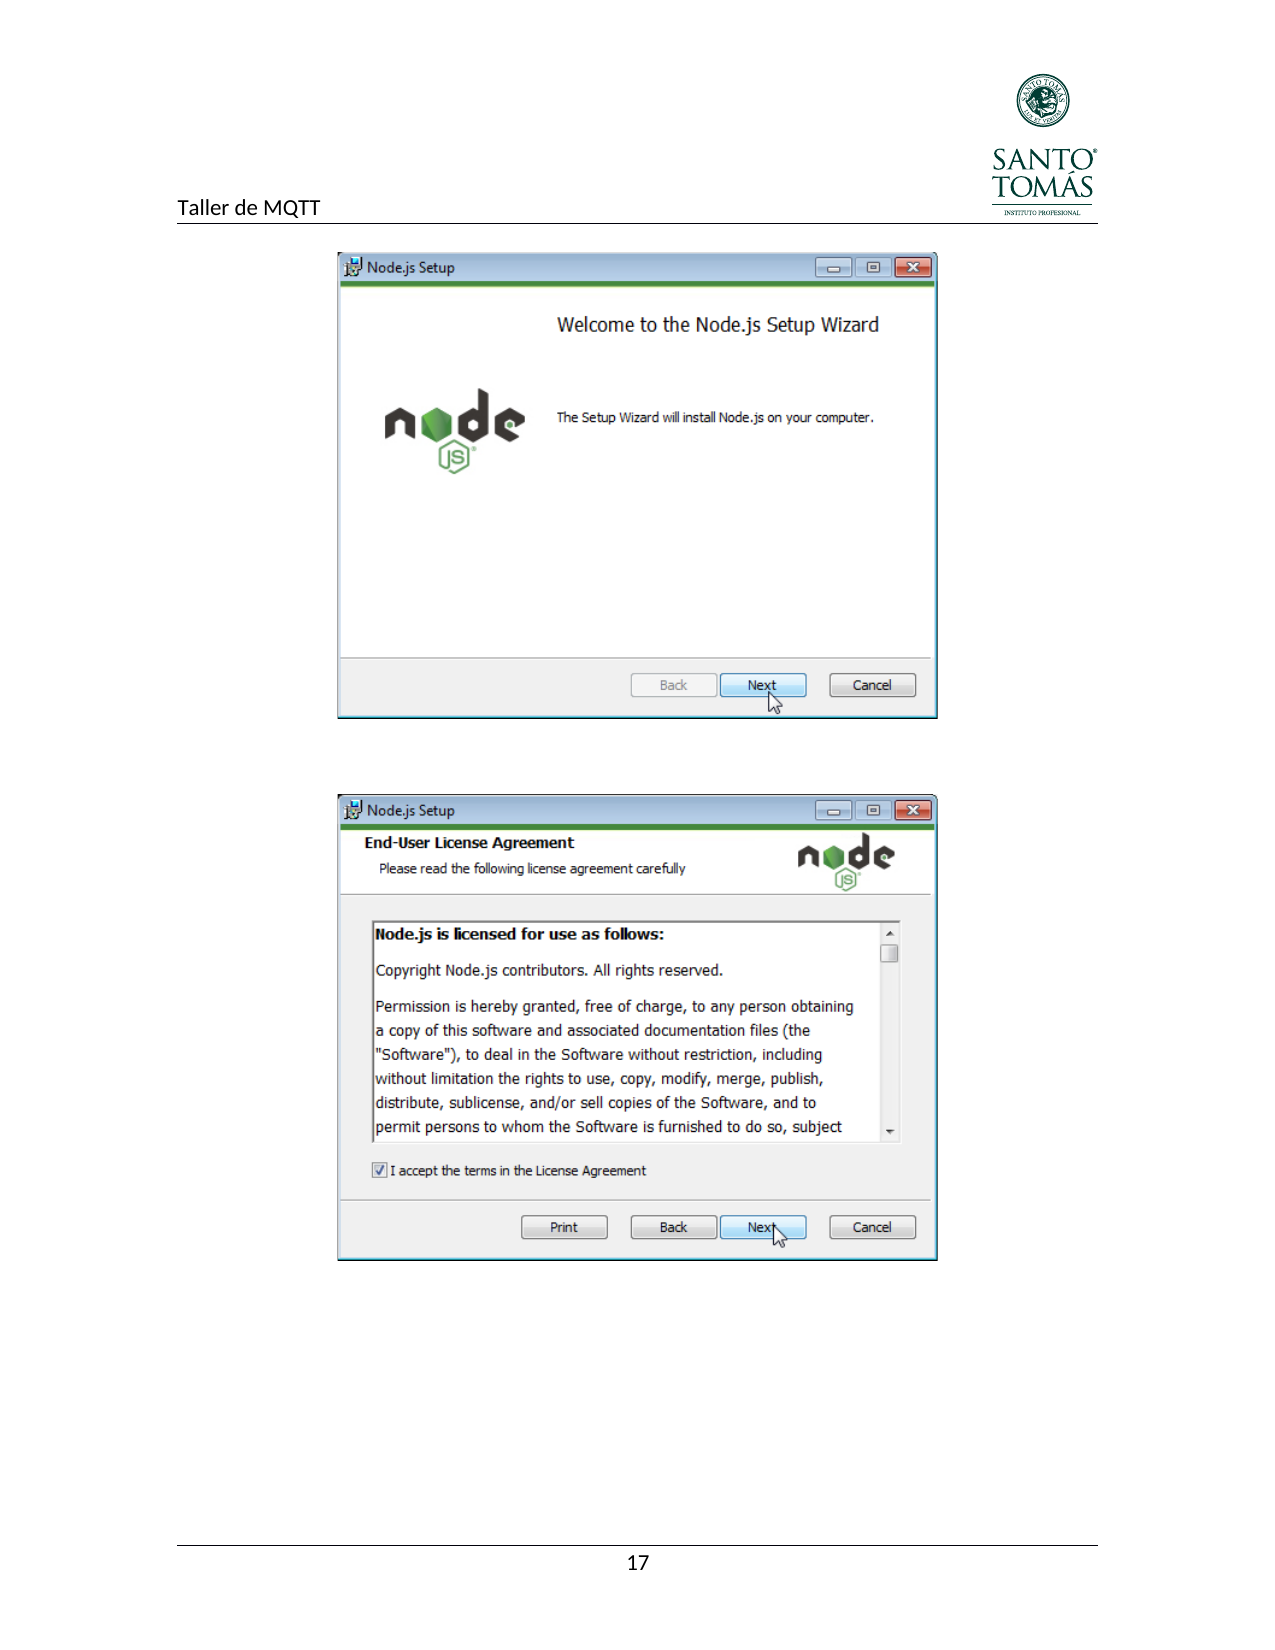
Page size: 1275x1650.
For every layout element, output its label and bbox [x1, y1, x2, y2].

picture [337, 794, 938, 1261]
picture [337, 252, 938, 719]
